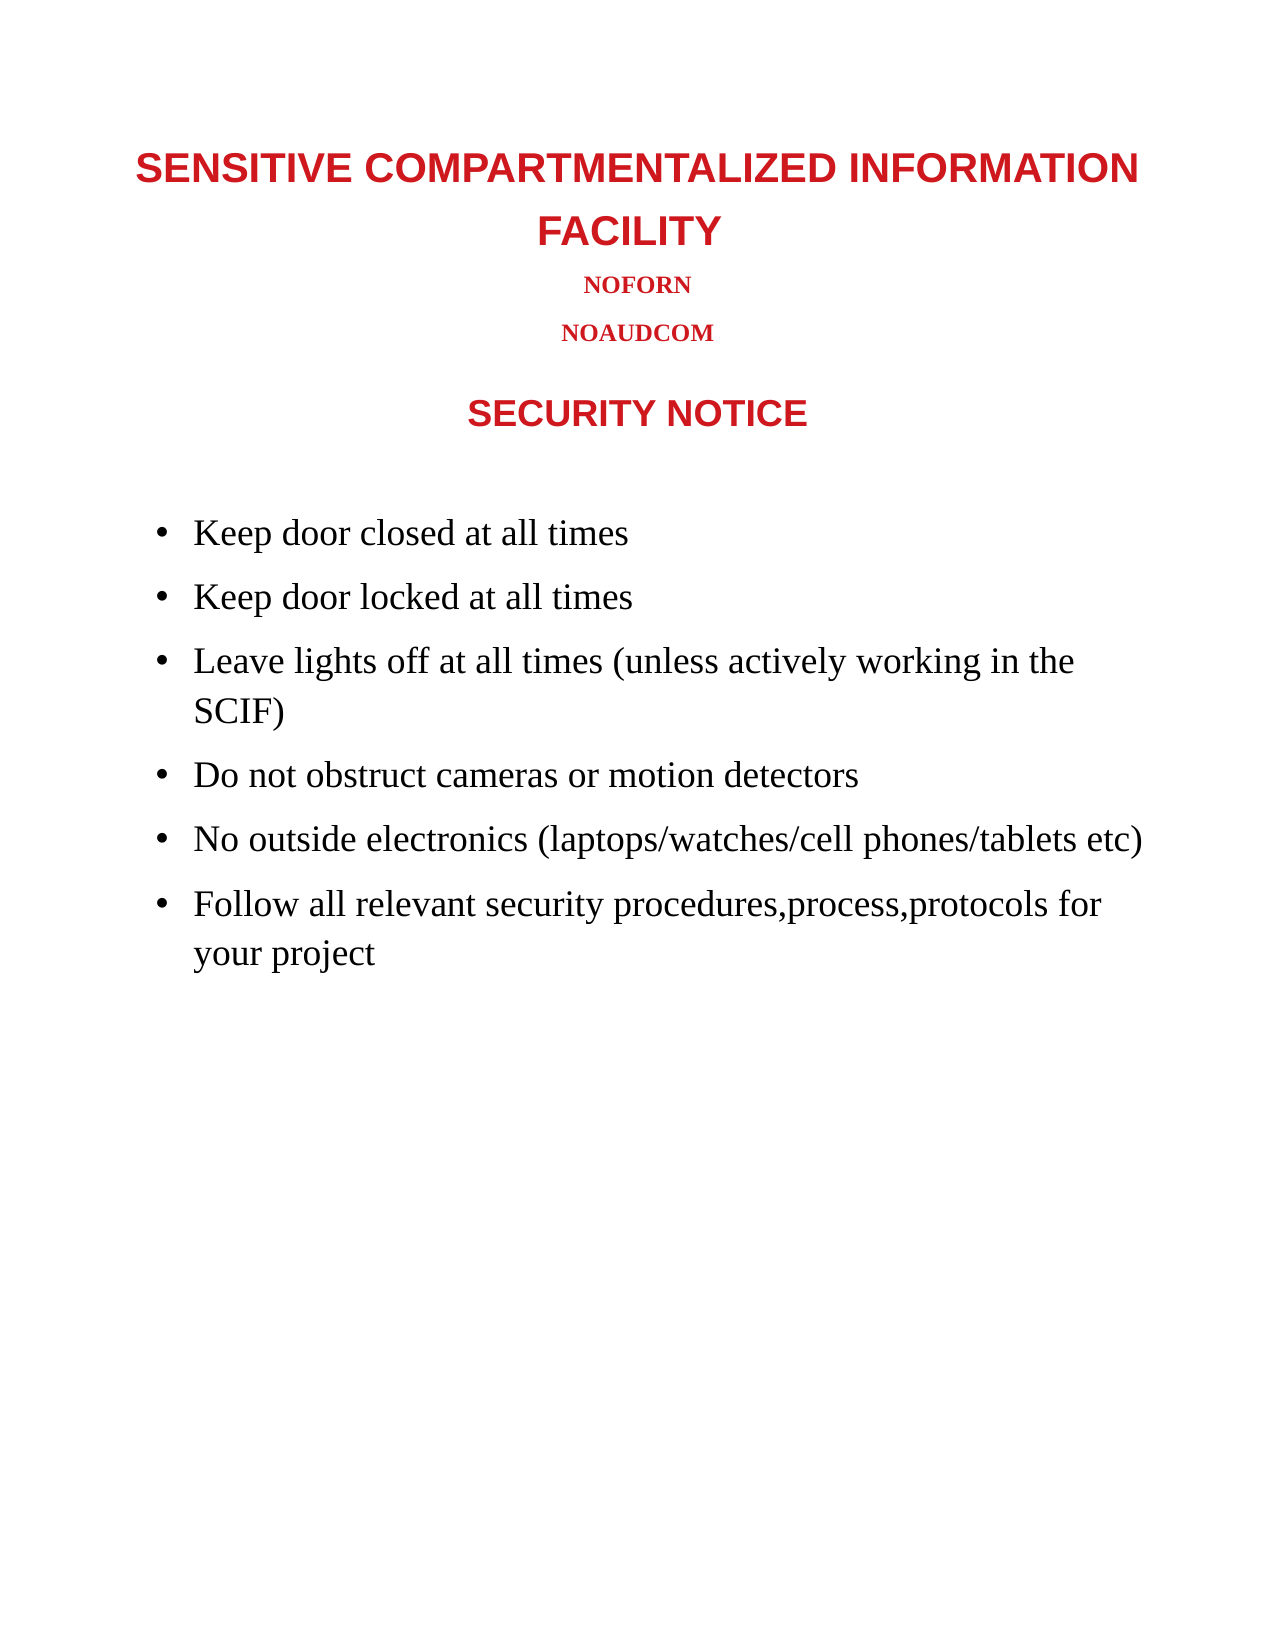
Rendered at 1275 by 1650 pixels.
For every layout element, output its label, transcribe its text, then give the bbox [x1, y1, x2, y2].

text NOAUDCOM [118, 318, 1157, 347]
title SENSITIVE COMPARTMENTALIZED INFORMATION FACILITY [118, 143, 1157, 258]
list Keep door locked at all times [156, 575, 1157, 618]
list No outside electronics (laptops/watches/cell phones/tablets etc) [156, 817, 1157, 860]
list Do not obstruct cameras or motion detectors [156, 753, 1157, 796]
title SECURITY NOTICE [118, 391, 1157, 434]
list Leave lights off at all times (unless actively working in the SCIF) [156, 639, 1157, 732]
list Keep door closed at all times [156, 511, 1157, 554]
list Follow all relevant security procedures,process,protocols for your project [156, 881, 1157, 974]
text NOFORN [118, 271, 1157, 299]
